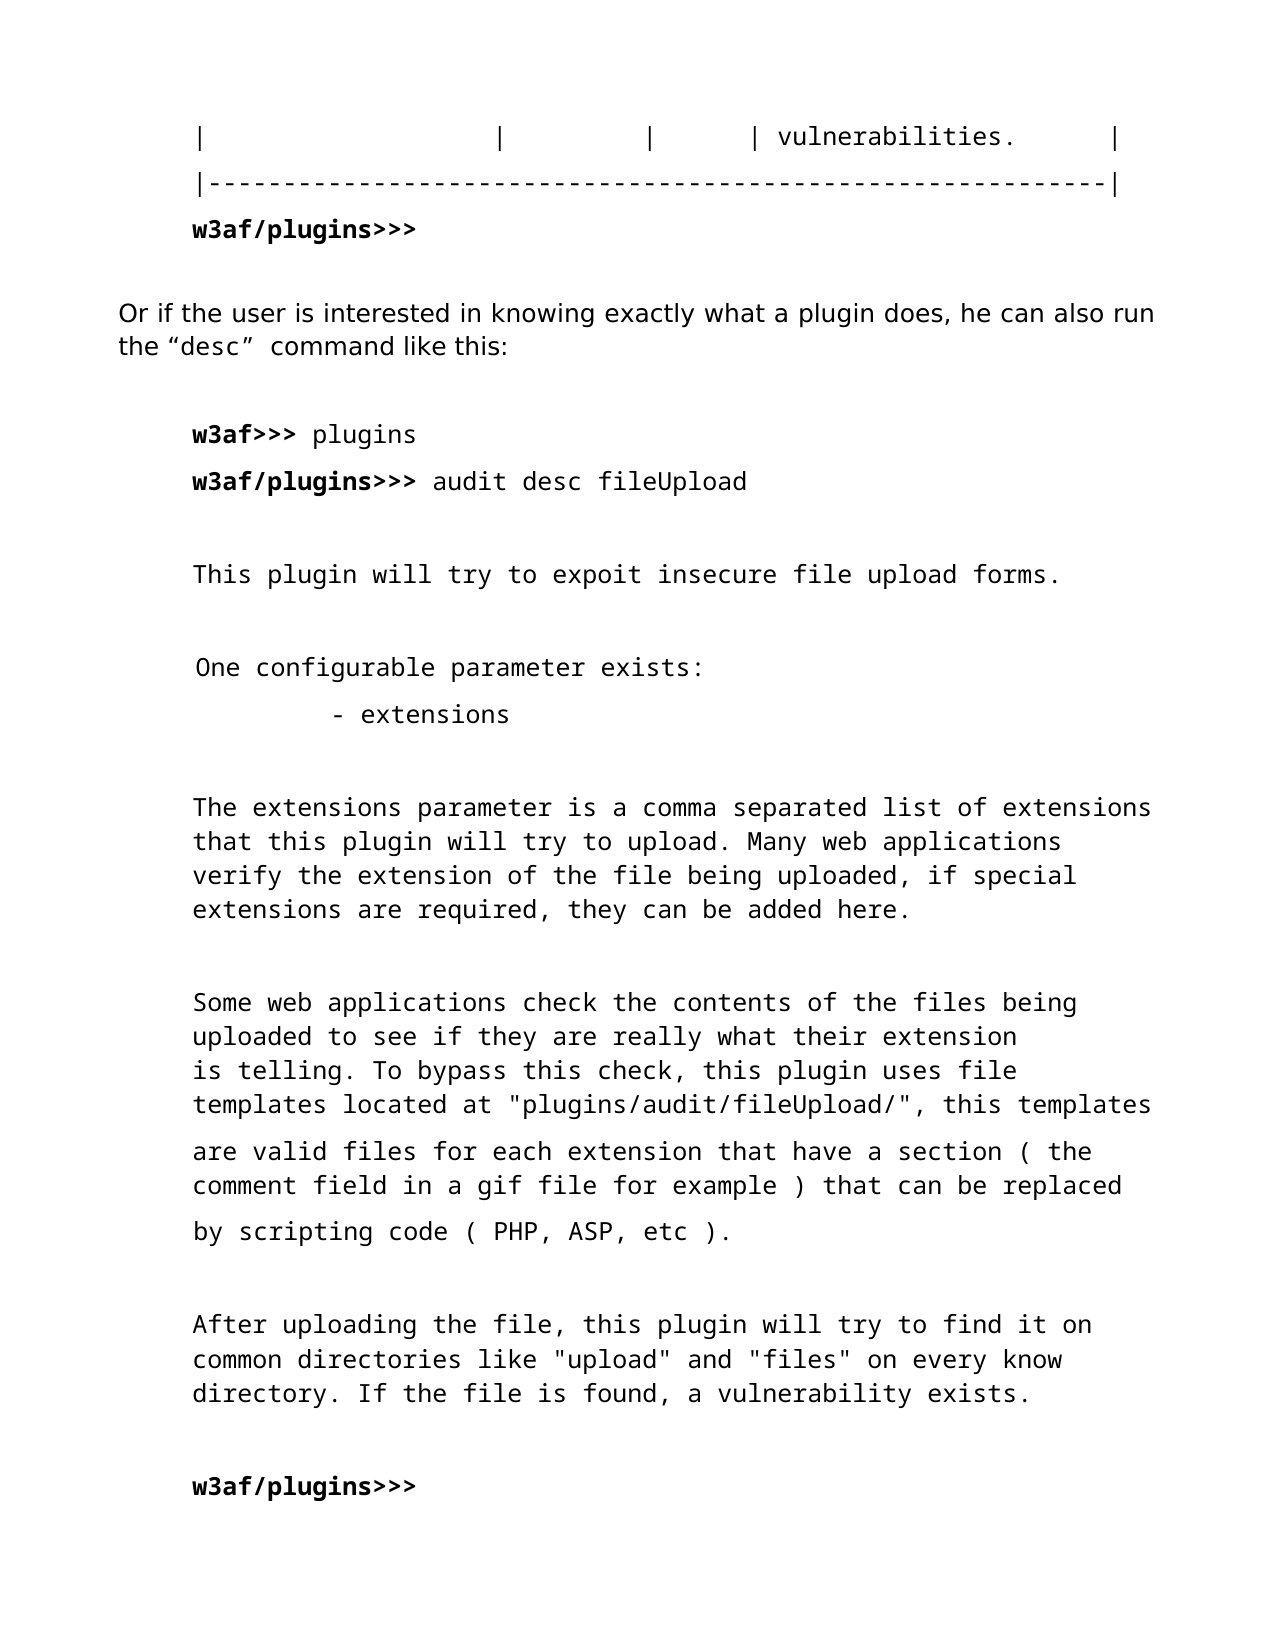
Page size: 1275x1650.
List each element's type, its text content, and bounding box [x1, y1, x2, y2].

text w3af/plugins>>> [192, 1468, 1157, 1502]
text - extensions [0, 696, 1157, 730]
text are valid files for each extension that have a section ( the comment field in a gif file for example ) that can be replaced [192, 1133, 1157, 1202]
text This plugin will try to expoit insecure file upload forms. [192, 557, 1157, 591]
text Some web applications check the contents of the files being uploaded to see if they are really what their extension is telling. To bypass this check, this plugin uses file templates located at "plugins/audit/fileUpload/", this templates [192, 985, 1157, 1121]
text w3af/plugins>>> [192, 211, 1157, 245]
text The extensions parameter is a comma separated list of extensions that this plugin will try to upload. Many web applications verify the extension of the file being uploaded, if special extensions are required, they can be added here. [192, 789, 1157, 926]
text w3af>>> plugins [192, 417, 1157, 451]
text Or if the user is interested in knowing exactly what a plugin does, he can also run the “desc” command like this: [118, 299, 1157, 363]
text | | | | vulnerabilities. | [192, 118, 1157, 152]
text After uploading the file, this plugin will try to find it on common directories like "upload" and "files" on every know directory. If the file is found, a vulnerability exists. [192, 1307, 1157, 1409]
text |------------------------------------------------------------| [192, 165, 1157, 199]
text w3af/plugins>>> audit desc fileUpload [192, 463, 1157, 497]
text One configurable parameter exists: [0, 650, 1157, 684]
text by scripting code ( PHP, ASP, etc ). [118, 1214, 1157, 1248]
